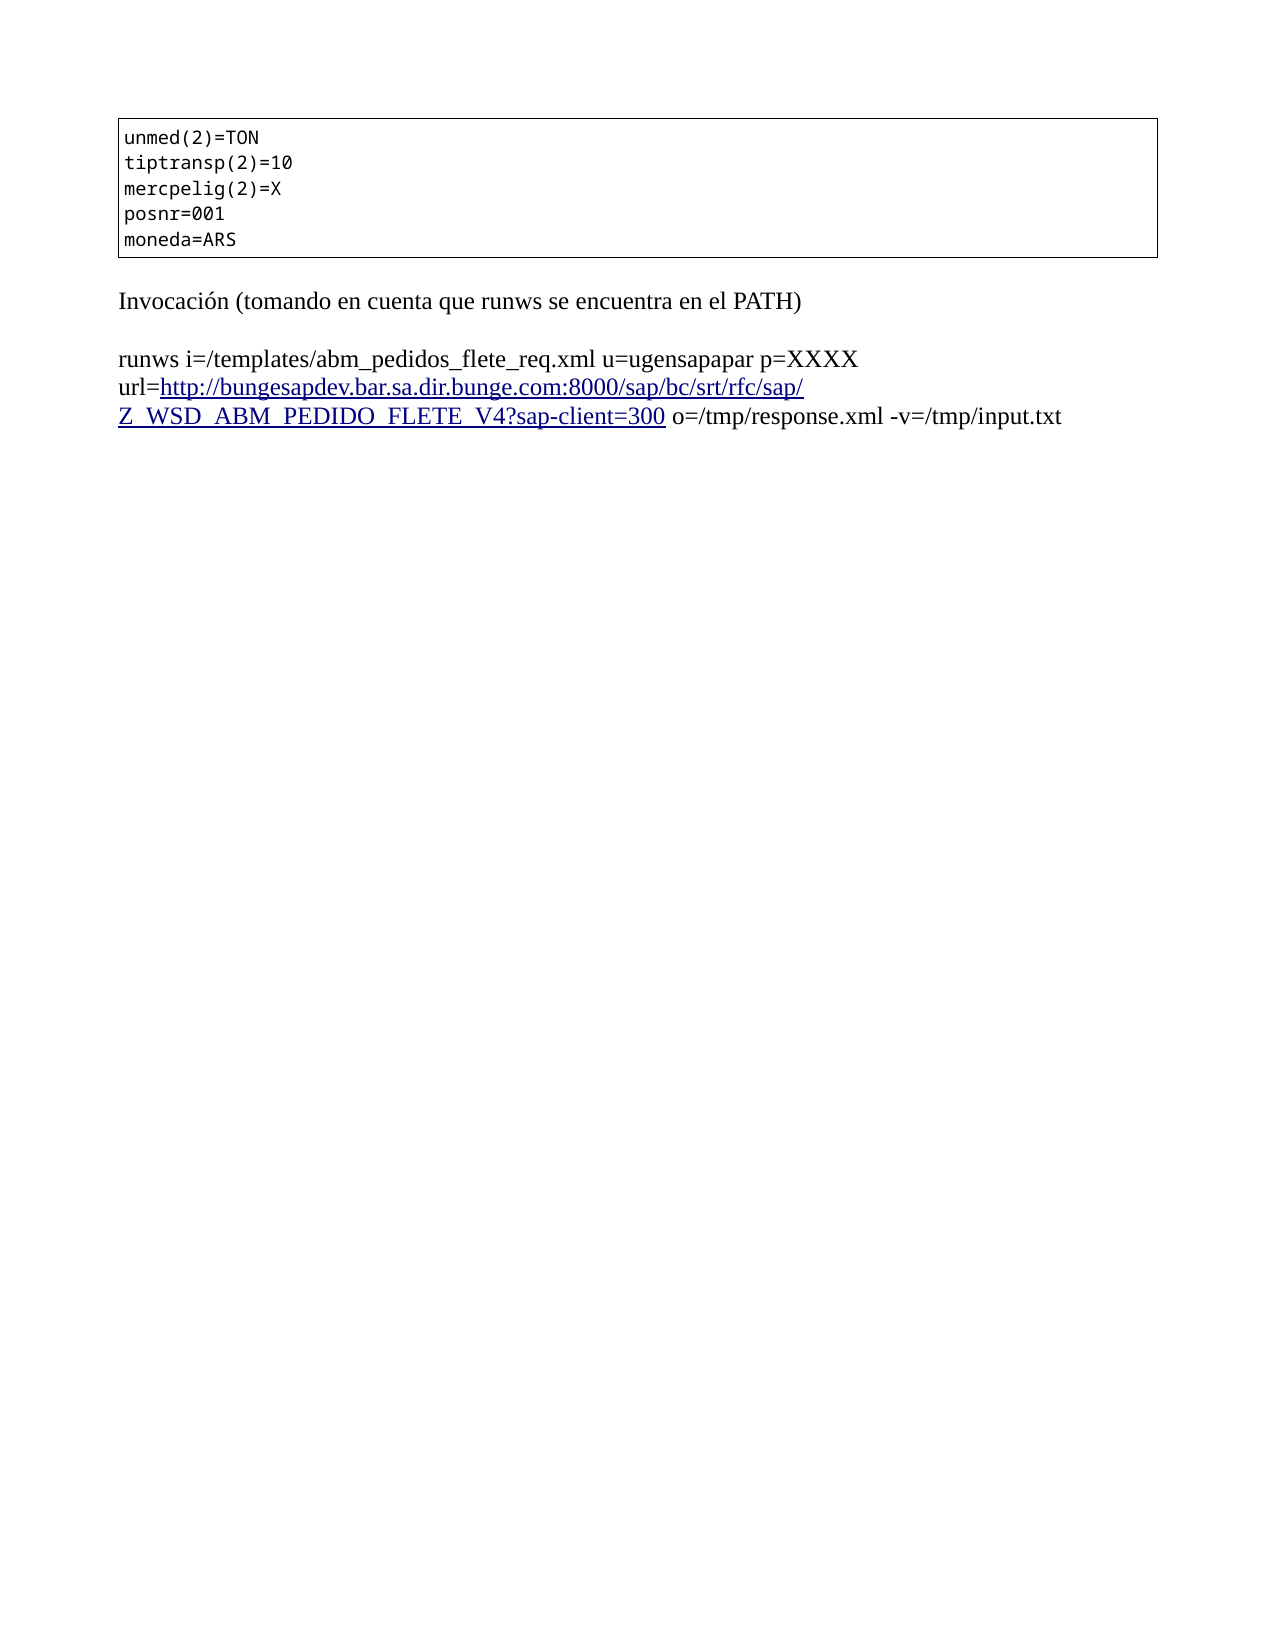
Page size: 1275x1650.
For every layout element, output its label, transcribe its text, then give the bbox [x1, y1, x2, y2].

text Invocación (tomando en cuenta que runws se encuentra en el PATH) [118, 286, 1157, 315]
text runws i=/templates/abm_pedidos_flete_req.xml u=ugensapapar p=XXXX url=http://bungesapdev.bar.sa.dir.bunge.com:8000/sap/bc/srt/rfc/sap/Z_WSD_ABM_PEDIDO_FLETE_V4?sap-client=300 o=/tmp/response.xml -v=/tmp/input.txt [118, 344, 1157, 430]
table_header unmed(2)=TON tiptransp(2)=10 mercpelig(2)=X posnr=001 moneda=ARS [119, 119, 1157, 257]
